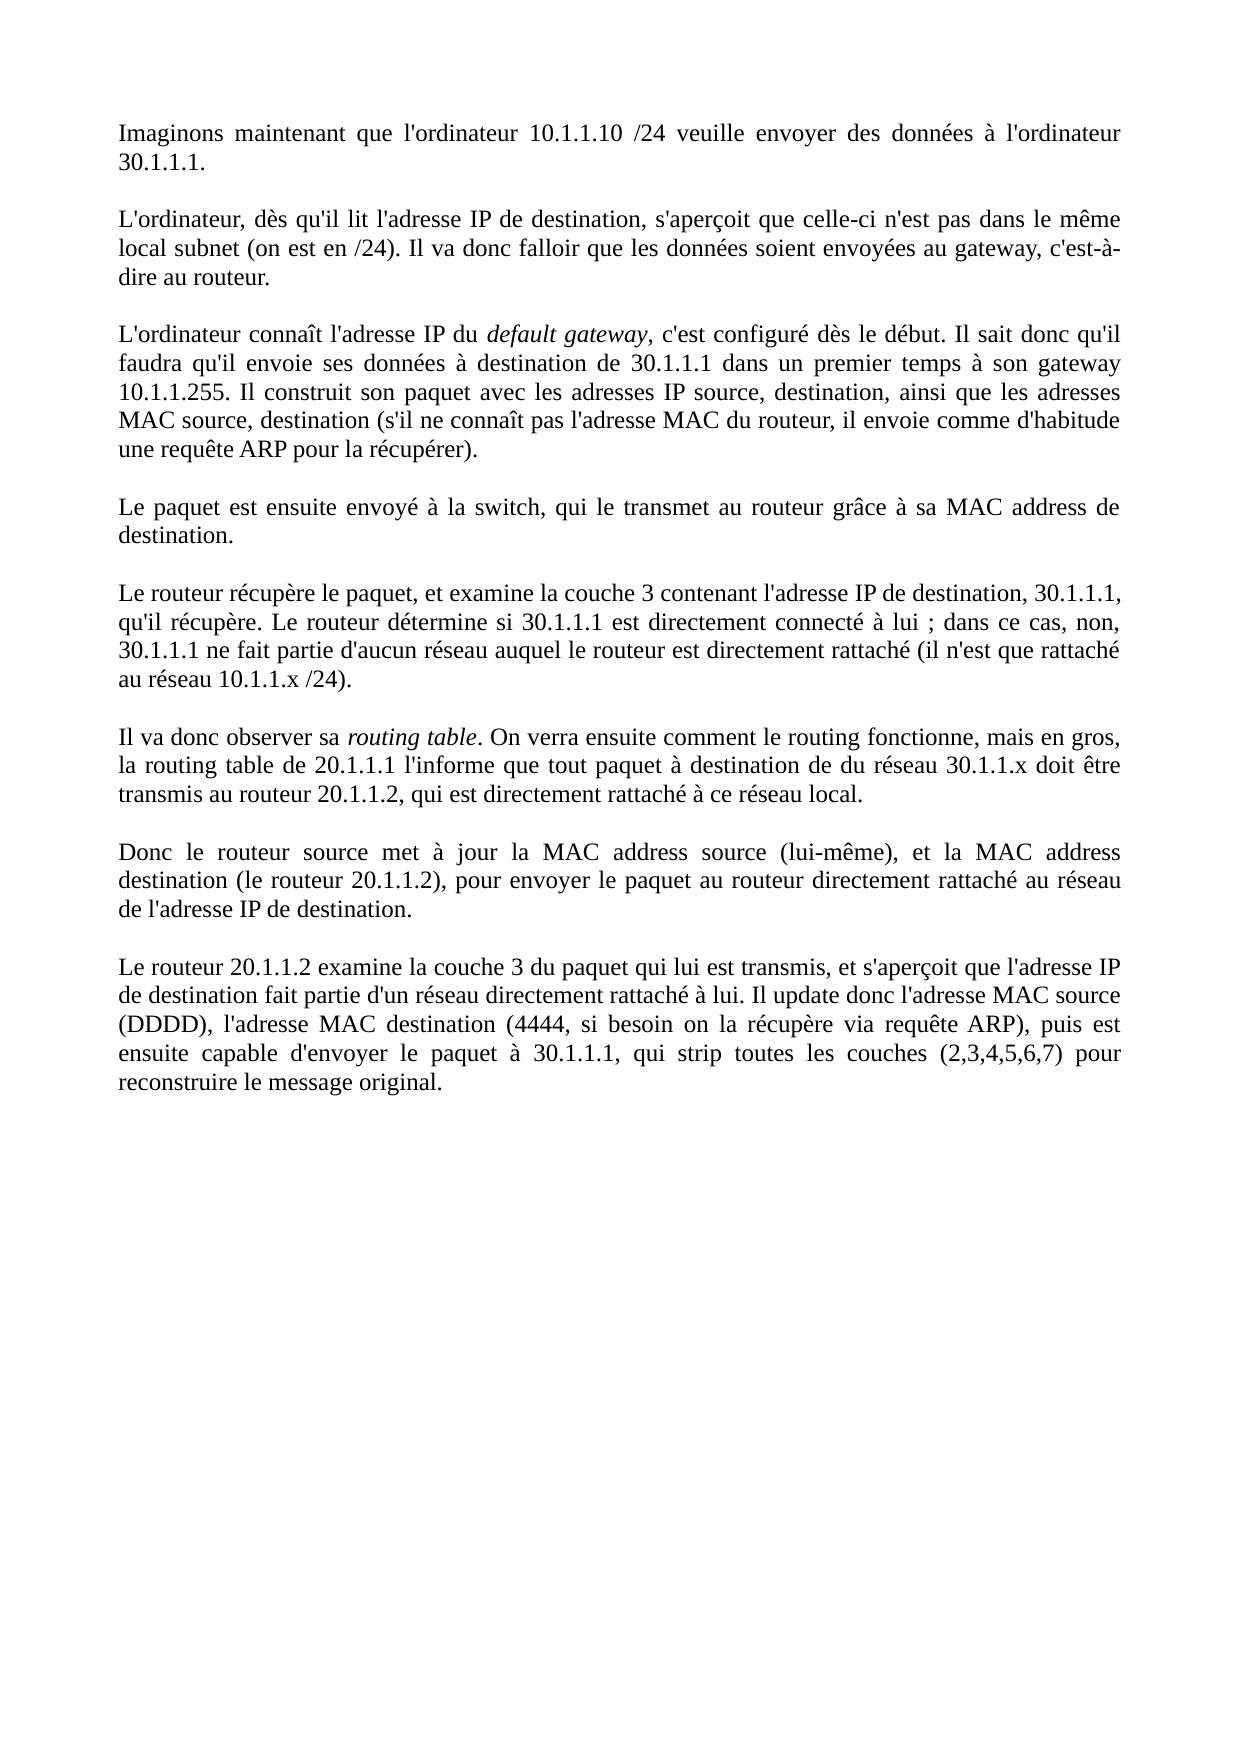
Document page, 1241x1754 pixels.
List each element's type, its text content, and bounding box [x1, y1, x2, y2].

text Le routeur récupère le paquet, et examine la couche 3 contenant l'adresse IP de destination, 30.1.1.1, qu'il récupère. Le routeur détermine si 30.1.1.1 est directement connecté à lui ; dans ce cas, non, 30.1.1.1 ne fait partie d'aucun réseau auquel le routeur est directement rattaché (il n'est que rattaché au réseau 10.1.1.x /24). [118, 578, 1122, 693]
text L'ordinateur connaît l'adresse IP du default gateway, c'est configuré dès le début. Il sait donc qu'il faudra qu'il envoie ses données à destination de 30.1.1.1 dans un premier temps à son gateway 10.1.1.255. Il construit son paquet avec les adresses IP source, destination, ainsi que les adresses MAC source, destination (s'il ne connaît pas l'adresse MAC du routeur, il envoie comme d'habitude une requête ARP pour la récupérer). [118, 319, 1122, 463]
text Imaginons maintenant que l'ordinateur 10.1.1.10 /24 veuille envoyer des données à l'ordinateur 30.1.1.1. [118, 118, 1122, 176]
text Le routeur 20.1.1.2 examine la couche 3 du paquet qui lui est transmis, et s'aperçoit que l'adresse IP de destination fait partie d'un réseau directement rattaché à lui. Il update donc l'adresse MAC source (DDDD), l'adresse MAC destination (4444, si besoin on la récupère via requête ARP), puis est ensuite capable d'envoyer le paquet à 30.1.1.1, qui strip toutes les couches (2,3,4,5,6,7) pour reconstruire le message original. [118, 952, 1122, 1096]
text L'ordinateur, dès qu'il lit l'adresse IP de destination, s'aperçoit que celle-ci n'est pas dans le même local subnet (on est en /24). Il va donc falloir que les données soient envoyées au gateway, c'est-à-dire au routeur. [118, 204, 1122, 291]
text Donc le routeur source met à jour la MAC address source (lui-même), et la MAC address destination (le routeur 20.1.1.2), pour envoyer le paquet au routeur directement rattaché au réseau de l'adresse IP de destination. [118, 837, 1122, 923]
text Il va donc observer sa routing table. On verra ensuite comment le routing fonctionne, mais en gros, la routing table de 20.1.1.1 l'informe que tout paquet à destination de du réseau 30.1.1.x doit être transmis au routeur 20.1.1.2, qui est directement rattaché à ce réseau local. [118, 722, 1122, 808]
text Le paquet est ensuite envoyé à la switch, qui le transmet au routeur grâce à sa MAC address de destination. [118, 492, 1122, 549]
